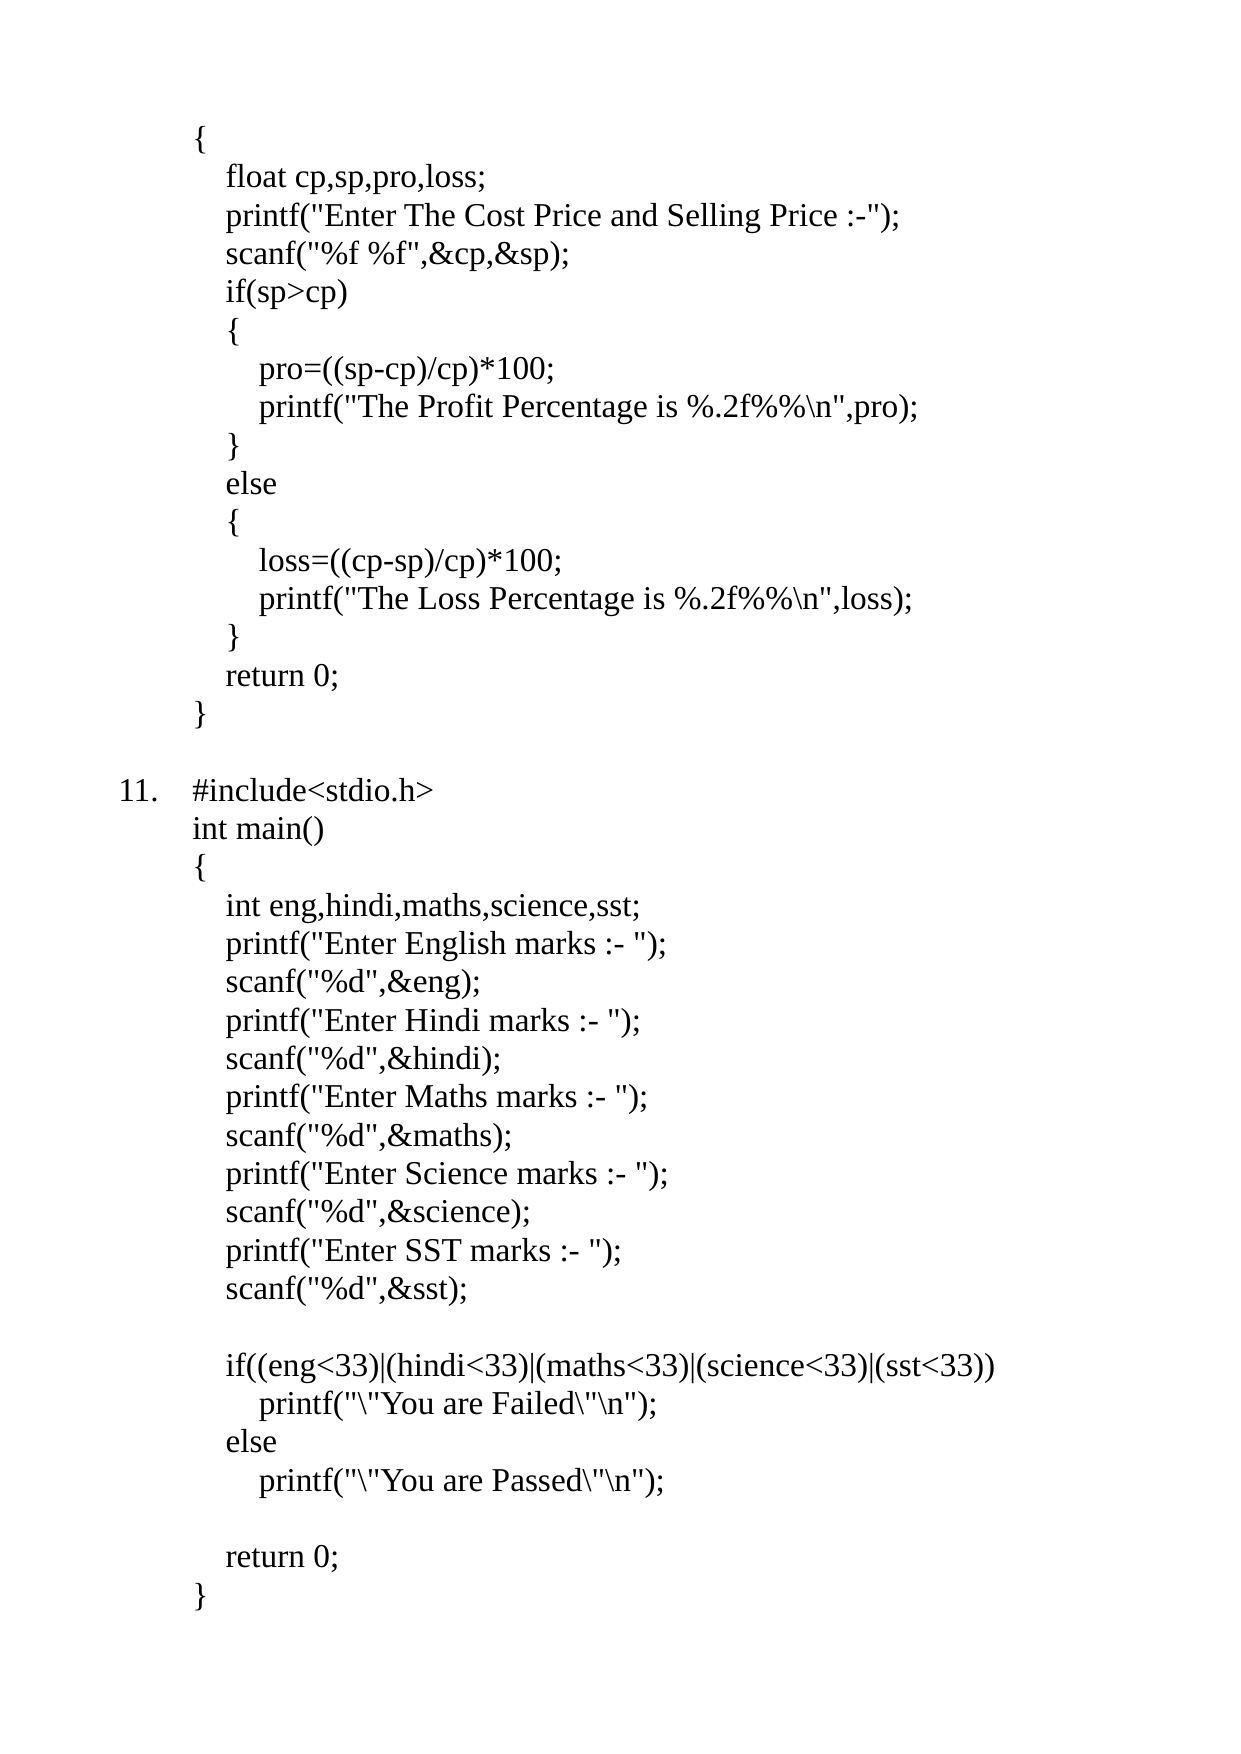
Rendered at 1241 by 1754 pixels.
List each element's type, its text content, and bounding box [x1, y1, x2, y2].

text printf("Enter English marks :- "); [118, 923, 1122, 961]
text printf("The Profit Percentage is %.2f%%\n",pro); [118, 386, 1122, 425]
text { [118, 118, 1122, 156]
text printf("Enter Hindi marks :- "); [118, 1000, 1122, 1038]
text printf("The Loss Percentage is %.2f%%\n",loss); [118, 578, 1122, 616]
text return 0; [118, 1536, 1122, 1575]
text if(sp>cp) [118, 271, 1122, 310]
text return 0; [118, 655, 1122, 693]
text { [118, 846, 1122, 885]
text scanf("%d",&sst); [118, 1268, 1122, 1306]
text scanf("%d",&science); [118, 1191, 1122, 1230]
text { [118, 501, 1122, 540]
text if((eng<33)|(hindi<33)|(maths<33)|(science<33)|(sst<33)) [118, 1345, 1122, 1383]
text else [118, 1421, 1122, 1460]
text printf("\"You are Passed\"\n"); [118, 1460, 1122, 1498]
text int main() [118, 808, 1122, 846]
text printf("Enter The Cost Price and Selling Price :-"); [118, 195, 1122, 233]
text { [118, 310, 1122, 348]
text scanf("%d",&hindi); [118, 1038, 1122, 1076]
text printf("\"You are Failed\"\n"); [118, 1383, 1122, 1421]
text scanf("%d",&eng); [118, 961, 1122, 1000]
text printf("Enter SST marks :- "); [118, 1230, 1122, 1268]
text scanf("%d",&maths); [118, 1115, 1122, 1153]
text pro=((sp-cp)/cp)*100; [118, 348, 1122, 386]
text } [118, 693, 1122, 731]
text } [118, 616, 1122, 655]
text float cp,sp,pro,loss; [118, 156, 1122, 195]
text } [118, 425, 1122, 463]
text else [118, 463, 1122, 501]
text printf("Enter Maths marks :- "); [118, 1076, 1122, 1115]
text int eng,hindi,maths,science,sst; [118, 885, 1122, 923]
text 11. #include<stdio.h> [118, 770, 1122, 808]
text scanf("%f %f",&cp,&sp); [118, 233, 1122, 271]
text } [118, 1575, 1122, 1613]
text loss=((cp-sp)/cp)*100; [118, 540, 1122, 578]
text printf("Enter Science marks :- "); [118, 1153, 1122, 1191]
